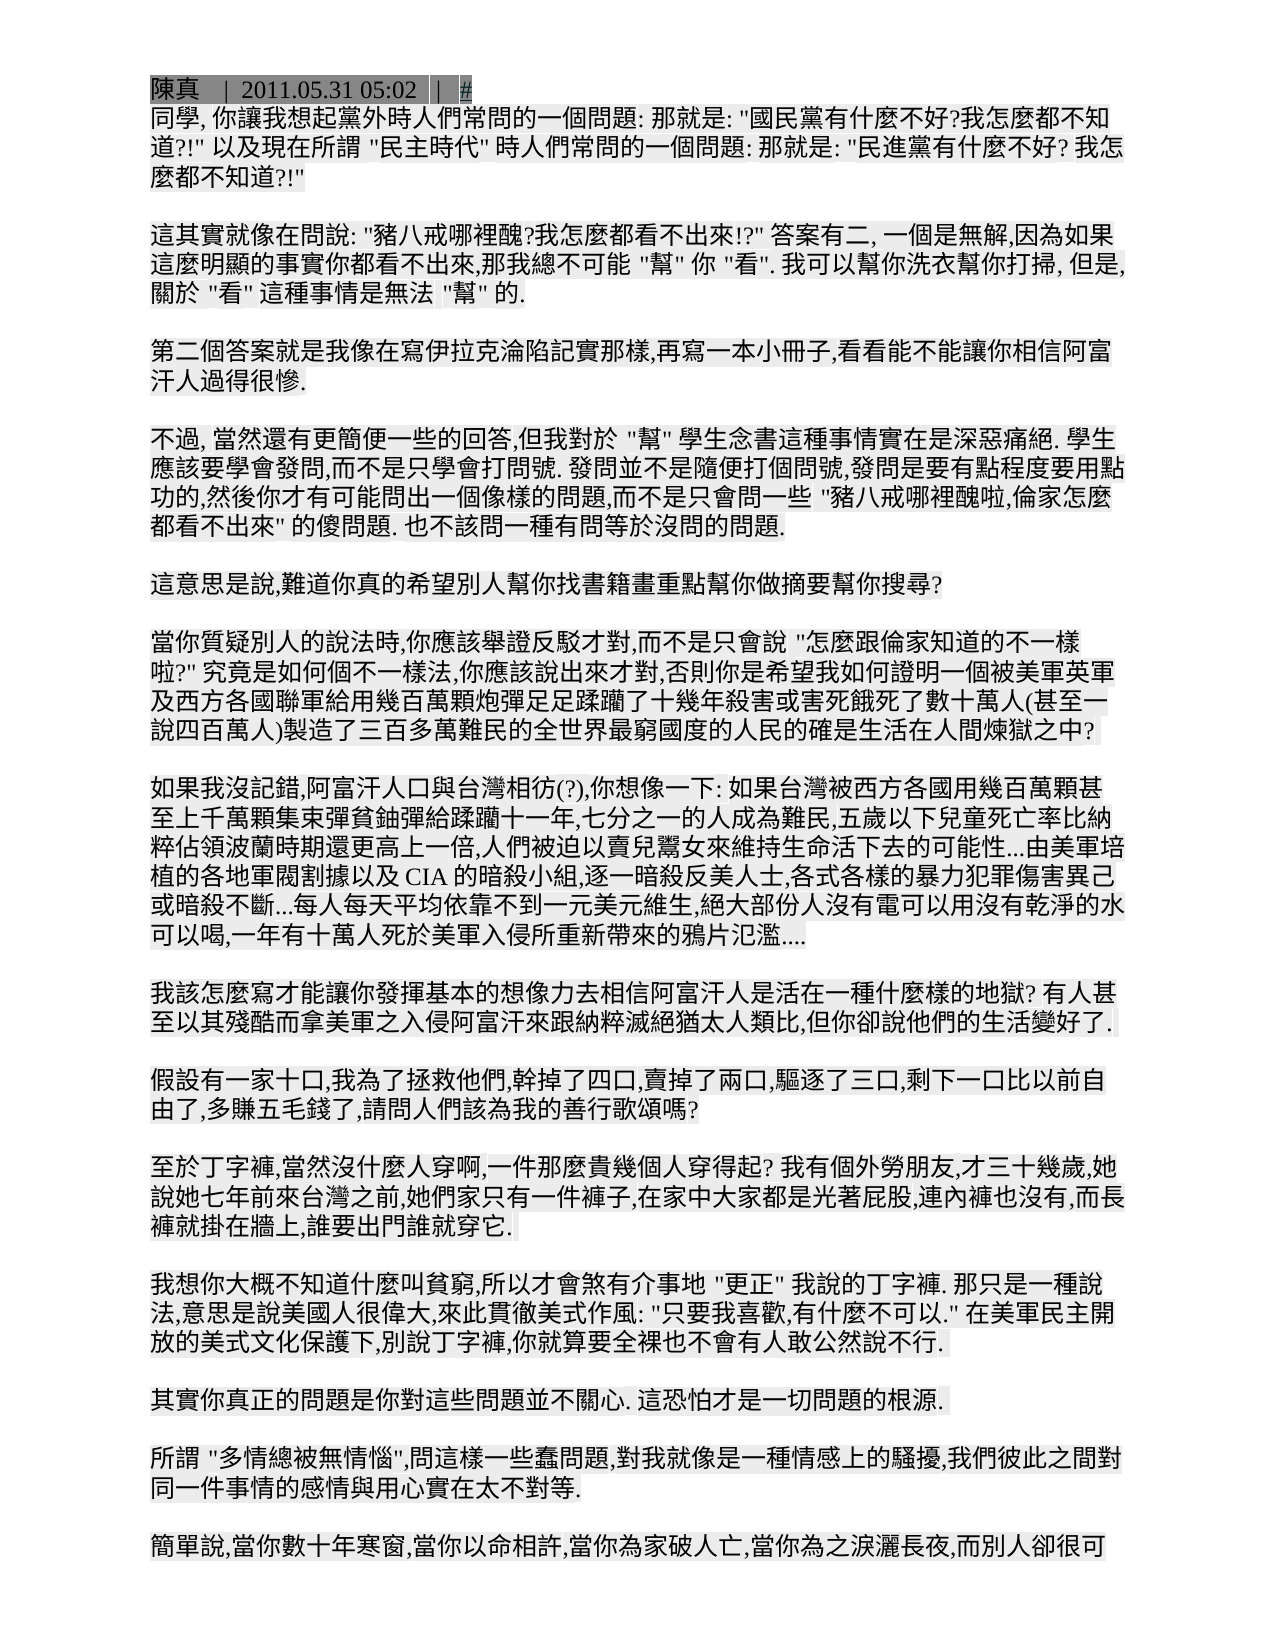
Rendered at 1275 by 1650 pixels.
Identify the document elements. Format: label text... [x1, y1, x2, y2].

text 陳真 | 2011.05.31 05:02 | # [150, 75, 1125, 104]
text 同學, 你讓我想起黨外時人們常問的一個問題: 那就是: "國民黨有什麼不好?我怎麼都不知道?!" 以及現在所謂 "民主時代" 時人們常問的一個問題: 那就是: "民進黨有什麼不好? 我怎麼都不知道?!" 這其實就像在問說: "豬八戒哪裡醜?我怎麼都看不出來!?" 答案有二, 一個是無解,因為如果這麼明顯的事實你都看不出來,那我總不可能 "幫" 你 "看". 我可以幫你洗衣幫你打掃, 但是,關於 "看" 這種事情是無法 "幫" 的. 第二個答案就是我像在寫伊拉克淪陷記實那樣,再寫一本小冊子,看看能不能讓你相信阿富汗人過得很慘. 不過, 當然還有更簡便一些的回答,但我對於 "幫" 學生念書這種事情實在是深惡痛絕. 學生應該要學會發問,而不是只學會打問號. 發問並不是隨便打個問號,發問是要有點程度要用點功的,然後你才有可能問出一個像樣的問題,而不是只會問一些 "豬八戒哪裡醜啦,倫家怎麼都看不出來" 的傻問題. 也不該問一種有問等於沒問的問題. 這意思是說,難道你真的希望別人幫你找書籍畫重點幫你做摘要幫你搜尋? 當你質疑別人的說法時,你應該舉證反駁才對,而不是只會說 "怎麼跟倫家知道的不一樣啦?" 究竟是如何個不一樣法,你應該說出來才對,否則你是希望我如何證明一個被美軍英軍及西方各國聯軍給用幾百萬顆炮彈足足蹂躪了十幾年殺害或害死餓死了數十萬人(甚至一說四百萬人)製造了三百多萬難民的全世界最窮國度的人民的確是生活在人間煉獄之中? 如果我沒記錯,阿富汗人口與台灣相彷(?),你想像一下: 如果台灣被西方各國用幾百萬顆甚至上千萬顆集束彈貧鈾彈給蹂躪十一年,七分之一的人成為難民,五歲以下兒童死亡率比納粹佔領波蘭時期還更高上一倍,人們被迫以賣兒鬻女來維持生命活下去的可能性...由美軍培植的各地軍閥割據以及CIA的暗殺小組,逐一暗殺反美人士,各式各樣的暴力犯罪傷害異己或暗殺不斷...每人每天平均依靠不到一元美元維生,絕大部份人沒有電可以用沒有乾淨的水可以喝,一年有十萬人死於美軍入侵所重新帶來的鴉片氾濫.... 我該怎麼寫才能讓你發揮基本的想像力去相信阿富汗人是活在一種什麼樣的地獄? 有人甚至以其殘酷而拿美軍之入侵阿富汗來跟納粹滅絕猶太人類比,但你卻說他們的生活變好了. 假設有一家十口,我為了拯救他們,幹掉了四口,賣掉了兩口,驅逐了三口,剩下一口比以前自由了,多賺五毛錢了,請問人們該為我的善行歌頌嗎? 至於丁字褲,當然沒什麼人穿啊,一件那麼貴幾個人穿得起? 我有個外勞朋友,才三十幾歲,她說她七年前來台灣之前,她們家只有一件褲子,在家中大家都是光著屁股,連內褲也沒有,而長褲就掛在牆上,誰要出門誰就穿它. 我想你大概不知道什麼叫貧窮,所以才會煞有介事地 "更正" 我說的丁字褲. 那只是一種說法,意思是說美國人很偉大,來此貫徹美式作風: "只要我喜歡,有什麼不可以." 在美軍民主開放的美式文化保護下,別說丁字褲,你就算要全裸也不會有人敢公然說不行. 其實你真正的問題是你對這些問題並不關心. 這恐怕才是一切問題的根源. 所謂 "多情總被無情惱",問這樣一些蠢問題,對我就像是一種情感上的騷擾,我們彼此之間對同一件事情的感情與用心實在太不對等. 簡單說,當你數十年寒窗,當你以命相許,當你為家破人亡,當你為之淚灑長夜,而別人卻很可 [150, 104, 1125, 1561]
